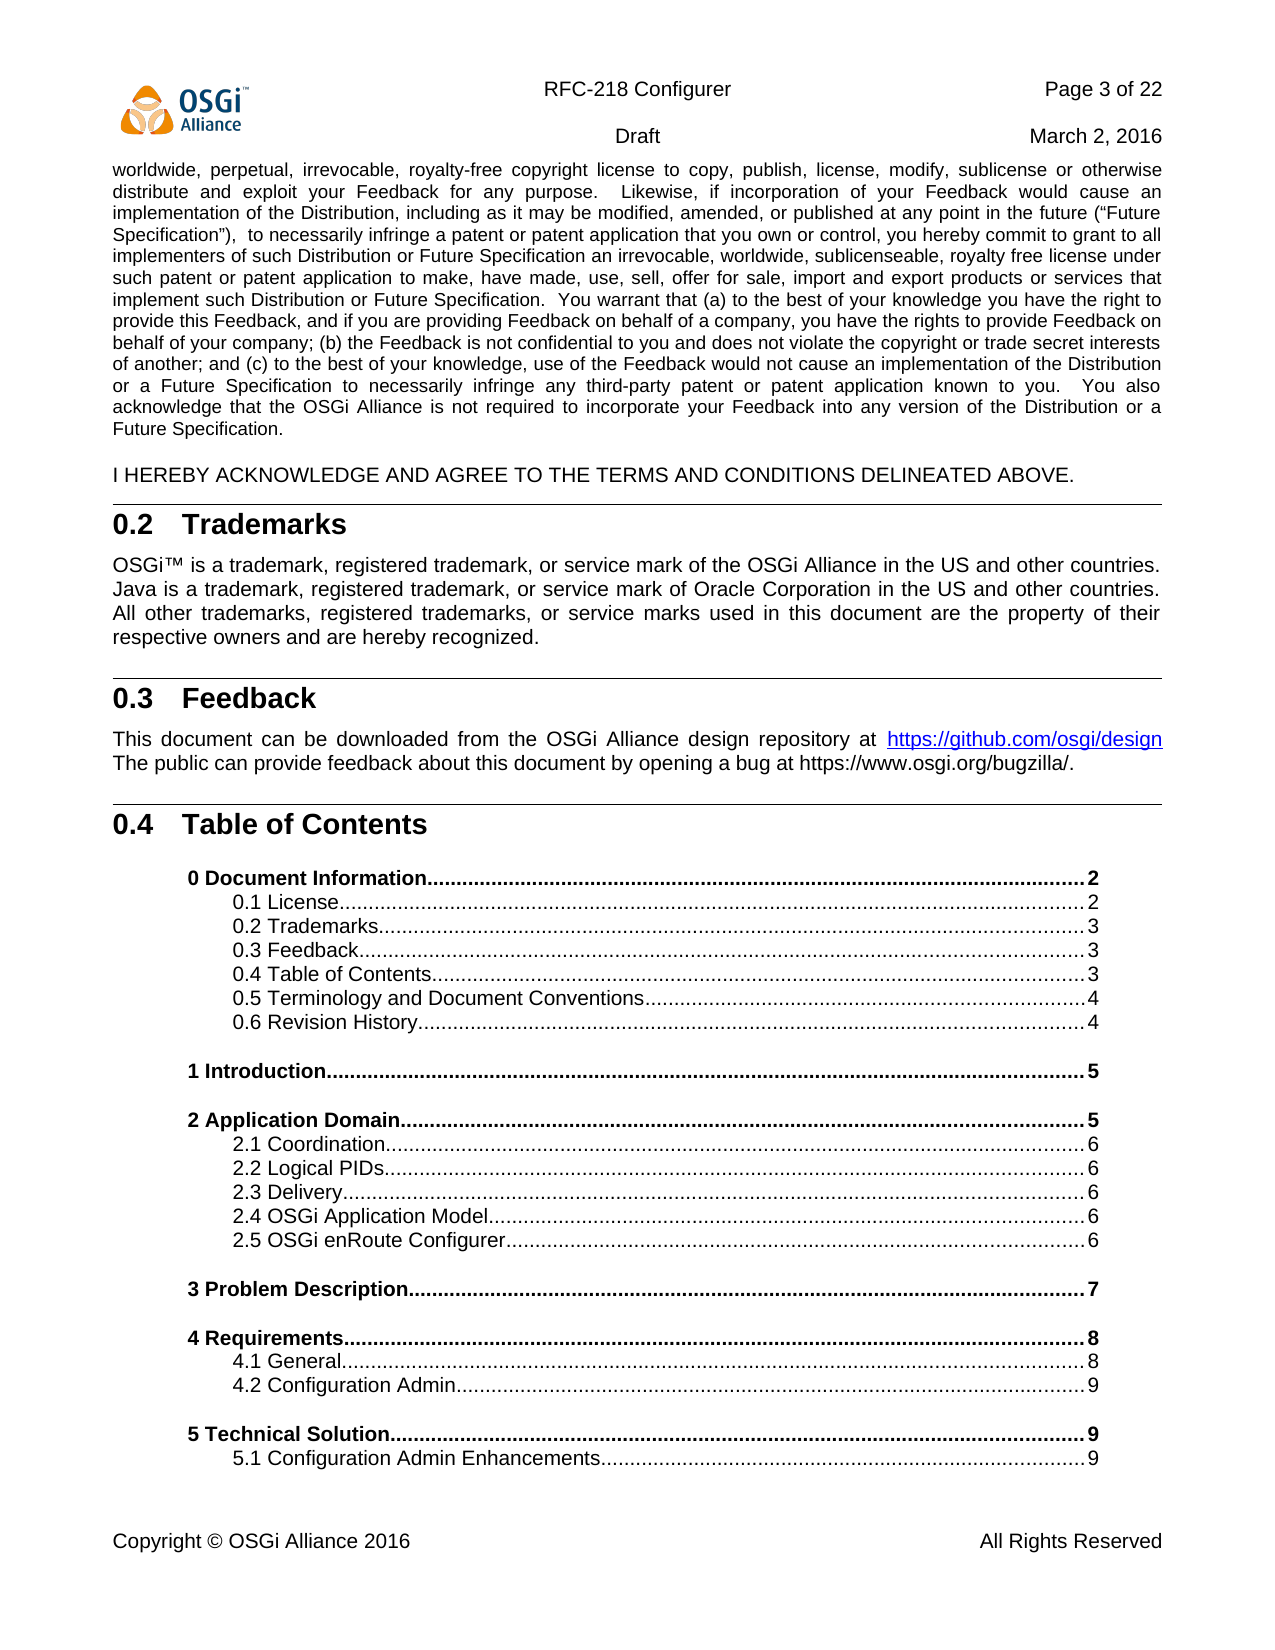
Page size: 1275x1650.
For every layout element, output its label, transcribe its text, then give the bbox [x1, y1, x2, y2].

text 0.6 Revision History 4 [232, 1010, 1162, 1034]
text 5 Technical Solution 9 [187, 1422, 1162, 1446]
text 4 Requirements 8 [187, 1325, 1162, 1349]
text 2.4 OSGi Application Model 6 [232, 1203, 1162, 1227]
text worldwide, perpetual, irrevocable, royalty-free copyright license to copy, publish, license, modify, sublicense or otherwise distribute and exploit your Feedback for any purpose. Likewise, if incorporation of your Feedback would cause an implementation of the Distribution, including as it may be modified, amended, or published at any point in the future (“Future Specification”), to necessarily infringe a patent or patent application that you own or control, you hereby commit to grant to all implementers of such Distribution or Future Specification an irrevocable, worldwide, sublicenseable, royalty free license under such patent or patent application to make, have made, use, sell, offer for sale, import and export products or services that implement such Distribution or Future Specification. You warrant that (a) to the best of your knowledge you have the right to provide this Feedback, and if you are providing Feedback on behalf of a company, you have the rights to provide Feedback on behalf of your company; (b) the Feedback is not confidential to you and does not violate the copyright or trade secret interests of another; and (c) to the best of your knowledge, use of the Feedback would not cause an implementation of the Distribution or a Future Specification to necessarily infringe any third-party patent or patent application known to you. You also acknowledge that the OSGi Alliance is not required to incorporate your Feedback into any version of the Distribution or a Future Specification. [112, 159, 1162, 439]
text 4.2 Configuration Admin 9 [232, 1373, 1162, 1397]
text 2.2 Logical PIDs 6 [232, 1156, 1162, 1179]
text 5.1 Configuration Admin Enhancements 9 [232, 1446, 1162, 1470]
text 0.4 Table of Contents 3 [232, 962, 1162, 986]
subtitle Trademarks [112, 505, 1162, 541]
text 0 Document Information 2 [187, 866, 1162, 890]
text 0.3 Feedback 3 [232, 938, 1162, 962]
text OSGi™ is a trademark, registered trademark, or service mark of the OSGi Alliance in the US and other countries. Java is a trademark, registered trademark, or service mark of Oracle Corporation in the US and other countries. All other trademarks, registered trademarks, or service marks used in this document are the property of their respective owners and are hereby recognized. [112, 553, 1162, 649]
text 0.5 Terminology and Document Conventions 4 [232, 986, 1162, 1010]
text This document can be downloaded from the OSGi Alliance design repository at https://github.com/osgi/design The public can provide feedback about this document by opening a bug at https://www.osgi.org/bugzilla/. [112, 727, 1162, 775]
text 2.1 Coordination 6 [232, 1132, 1162, 1156]
text 0.2 Trademarks 3 [232, 914, 1162, 938]
picture [113, 78, 257, 142]
text 3 Problem Description 7 [187, 1276, 1162, 1300]
text 0.1 License 2 [232, 890, 1162, 914]
text 4.1 General 8 [232, 1349, 1162, 1373]
text 2.3 Delivery 6 [232, 1179, 1162, 1203]
text 2 Application Domain 5 [187, 1108, 1162, 1132]
subtitle Table of Contents [112, 805, 1162, 841]
text 2.5 OSGi enRoute Configurer 6 [232, 1227, 1162, 1251]
text I HEREBY ACKNOWLEDGE AND AGREE TO THE TERMS AND CONDITIONS DELINEATED ABOVE. [112, 463, 1162, 487]
subtitle Feedback [112, 679, 1162, 715]
text 1 Introduction 5 [187, 1059, 1162, 1083]
